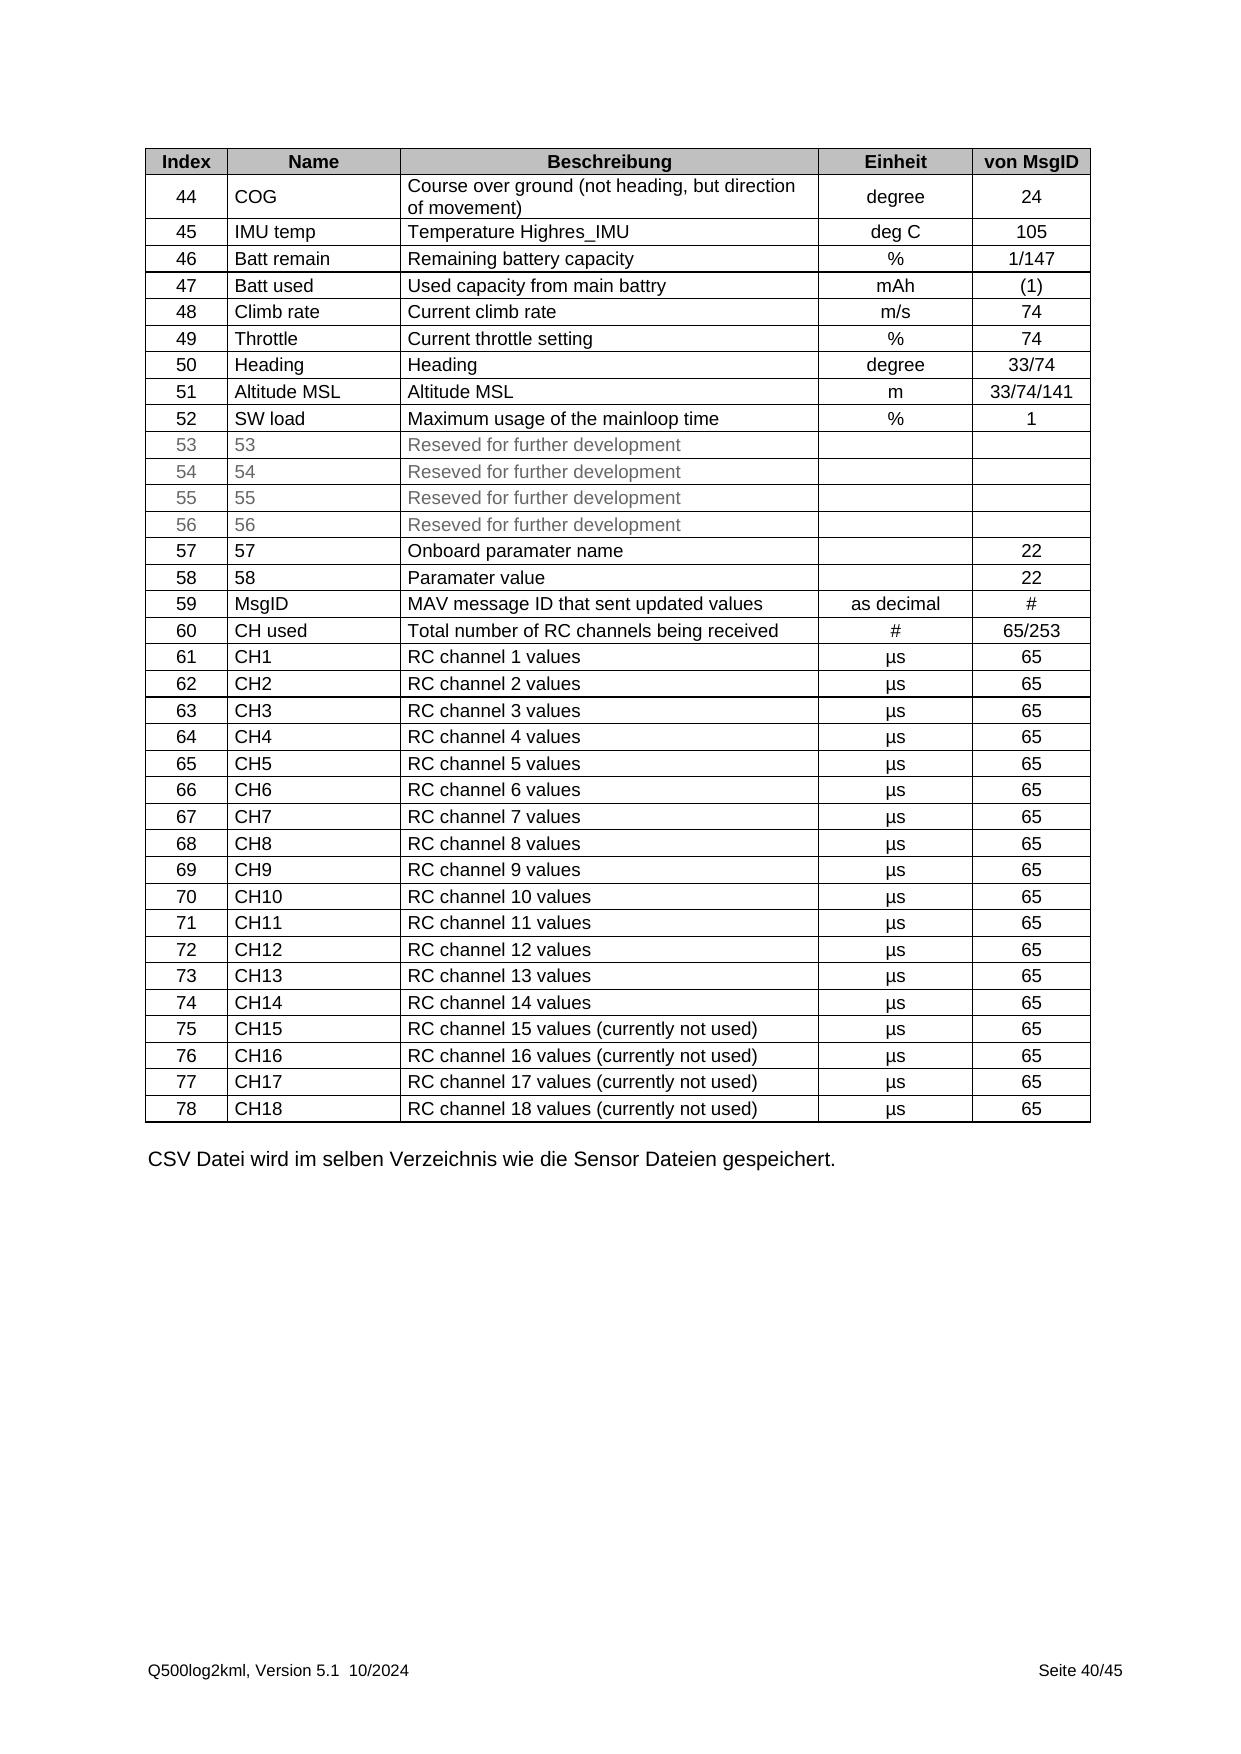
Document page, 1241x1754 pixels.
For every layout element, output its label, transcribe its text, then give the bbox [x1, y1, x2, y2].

table_cell SW load [228, 405, 400, 431]
table_cell 77 [146, 1069, 227, 1095]
table_cell degree [819, 175, 972, 218]
table_cell [819, 432, 972, 457]
table_cell Heading [228, 352, 400, 378]
table_cell µs [819, 777, 972, 803]
table_cell 65 [973, 910, 1090, 936]
table_cell RC channel 8 values [401, 830, 818, 856]
table_cell 78 [146, 1096, 227, 1121]
table_cell 58 [228, 565, 400, 590]
table_cell as decimal [819, 591, 972, 617]
table_cell CH10 [228, 884, 400, 909]
table_cell CH7 [228, 804, 400, 829]
table_cell RC channel 18 values (currently not used) [401, 1096, 818, 1121]
table_cell CH13 [228, 963, 400, 989]
table_cell Altitude MSL [228, 379, 400, 404]
table_cell 65 [973, 1069, 1090, 1095]
table_cell RC channel 17 values (currently not used) [401, 1069, 818, 1095]
table_cell 65 [973, 884, 1090, 909]
table_cell 65 [973, 857, 1090, 882]
table_cell 50 [146, 352, 227, 378]
table_cell [973, 459, 1090, 484]
table_cell CH12 [228, 937, 400, 962]
table_cell CH18 [228, 1096, 400, 1121]
table_cell 56 [228, 512, 400, 537]
table_cell RC channel 15 values (currently not used) [401, 1016, 818, 1042]
table_cell % [819, 405, 972, 431]
table_cell (1) [973, 273, 1090, 298]
table_cell 22 [973, 565, 1090, 590]
table_cell CH2 [228, 671, 400, 696]
table_cell µs [819, 1016, 972, 1042]
table_cell Throttle [228, 326, 400, 351]
table_cell CH9 [228, 857, 400, 882]
table_cell µs [819, 671, 972, 696]
table_cell mAh [819, 273, 972, 298]
table_cell µs [819, 990, 972, 1015]
table_cell 51 [146, 379, 227, 404]
table_cell CH used [228, 618, 400, 643]
table_header Beschreibung [401, 149, 818, 174]
table_cell RC channel 13 values [401, 963, 818, 989]
table_cell deg C [819, 219, 972, 245]
table_cell RC channel 16 values (currently not used) [401, 1043, 818, 1068]
table_cell Paramater value [401, 565, 818, 590]
table_cell RC channel 14 values [401, 990, 818, 1015]
table_cell 65 [973, 937, 1090, 962]
table_cell 64 [146, 724, 227, 749]
table_cell RC channel 1 values [401, 644, 818, 670]
table_cell 65 [973, 804, 1090, 829]
table_cell [819, 512, 972, 537]
table_cell 68 [146, 830, 227, 856]
table_cell 73 [146, 963, 227, 989]
table_cell 57 [228, 538, 400, 564]
table_cell Total number of RC channels being received [401, 618, 818, 643]
table_cell [819, 538, 972, 564]
table_header von MsgID [973, 149, 1090, 174]
table_cell CH8 [228, 830, 400, 856]
table_cell 65 [973, 724, 1090, 749]
table_cell 33/74 [973, 352, 1090, 378]
table_cell 33/74/141 [973, 379, 1090, 404]
table_cell µs [819, 751, 972, 776]
table_cell 59 [146, 591, 227, 617]
table_cell 65 [973, 644, 1090, 670]
table_cell 57 [146, 538, 227, 564]
table_cell CH15 [228, 1016, 400, 1042]
table_cell 65 [973, 751, 1090, 776]
table_cell 52 [146, 405, 227, 431]
table_cell 47 [146, 273, 227, 298]
table_cell 65/253 [973, 618, 1090, 643]
table_cell 55 [228, 485, 400, 511]
table_cell m/s [819, 299, 972, 324]
table_cell % [819, 246, 972, 271]
table_cell Reseved for further development [401, 485, 818, 511]
table_cell µs [819, 644, 972, 670]
table_cell Climb rate [228, 299, 400, 324]
table_cell 65 [146, 751, 227, 776]
table_cell 65 [973, 777, 1090, 803]
table_cell [819, 565, 972, 590]
table_cell 24 [973, 175, 1090, 218]
table_cell µs [819, 804, 972, 829]
table_cell 65 [973, 1096, 1090, 1121]
table_cell 72 [146, 937, 227, 962]
table_cell CH3 [228, 698, 400, 723]
table_cell µs [819, 1096, 972, 1121]
table_cell # [819, 618, 972, 643]
table_cell Temperature Highres_IMU [401, 219, 818, 245]
table_cell µs [819, 884, 972, 909]
table_cell 65 [973, 671, 1090, 696]
table_cell Used capacity from main battry [401, 273, 818, 298]
table_cell CH17 [228, 1069, 400, 1095]
table_cell 75 [146, 1016, 227, 1042]
table_cell RC channel 11 values [401, 910, 818, 936]
table_cell 46 [146, 246, 227, 271]
table_cell 74 [973, 299, 1090, 324]
table_cell 44 [146, 175, 227, 218]
table_cell 45 [146, 219, 227, 245]
table_cell Reseved for further development [401, 512, 818, 537]
table_header Index [146, 149, 227, 174]
table_cell RC channel 5 values [401, 751, 818, 776]
table_cell 58 [146, 565, 227, 590]
table_cell CH6 [228, 777, 400, 803]
table_cell [973, 485, 1090, 511]
table_cell CH4 [228, 724, 400, 749]
table_cell µs [819, 724, 972, 749]
table_cell 65 [973, 830, 1090, 856]
table_cell 71 [146, 910, 227, 936]
table_cell RC channel 12 values [401, 937, 818, 962]
table_cell Reseved for further development [401, 432, 818, 457]
table_cell CH5 [228, 751, 400, 776]
table_cell 105 [973, 219, 1090, 245]
table_cell 70 [146, 884, 227, 909]
table_cell Remaining battery capacity [401, 246, 818, 271]
table_cell 49 [146, 326, 227, 351]
table_cell [973, 512, 1090, 537]
table_cell Onboard paramater name [401, 538, 818, 564]
table_cell 62 [146, 671, 227, 696]
table_cell RC channel 7 values [401, 804, 818, 829]
table_cell RC channel 2 values [401, 671, 818, 696]
table_cell 48 [146, 299, 227, 324]
table_cell µs [819, 830, 972, 856]
table_cell µs [819, 963, 972, 989]
table_cell CH16 [228, 1043, 400, 1068]
table_cell 22 [973, 538, 1090, 564]
table_cell COG [228, 175, 400, 218]
table_cell 67 [146, 804, 227, 829]
table_cell 65 [973, 1043, 1090, 1068]
table_cell 1/147 [973, 246, 1090, 271]
table_cell MsgID [228, 591, 400, 617]
table_cell RC channel 6 values [401, 777, 818, 803]
table_cell 65 [973, 698, 1090, 723]
table_cell 1 [973, 405, 1090, 431]
table_cell 65 [973, 990, 1090, 1015]
table_cell Altitude MSL [401, 379, 818, 404]
table_cell Reseved for further development [401, 459, 818, 484]
table_cell 66 [146, 777, 227, 803]
table_cell 76 [146, 1043, 227, 1068]
table_cell 56 [146, 512, 227, 537]
table_cell µs [819, 857, 972, 882]
table_cell µs [819, 1043, 972, 1068]
table_cell IMU temp [228, 219, 400, 245]
text CSV Datei wird im selben Verzeichnis wie die Sensor Dateien gespeichert. [148, 1146, 1093, 1170]
table_cell µs [819, 698, 972, 723]
table_cell µs [819, 937, 972, 962]
table_cell MAV message ID that sent updated values [401, 591, 818, 617]
table_cell degree [819, 352, 972, 378]
table_cell 63 [146, 698, 227, 723]
table_cell [819, 459, 972, 484]
table_cell Batt used [228, 273, 400, 298]
table_cell 55 [146, 485, 227, 511]
table_cell 54 [146, 459, 227, 484]
table_cell % [819, 326, 972, 351]
table_cell # [973, 591, 1090, 617]
table_cell 53 [228, 432, 400, 457]
table_cell RC channel 10 values [401, 884, 818, 909]
table_cell 74 [973, 326, 1090, 351]
table_cell 53 [146, 432, 227, 457]
table_cell µs [819, 1069, 972, 1095]
table_cell [819, 485, 972, 511]
table_cell 61 [146, 644, 227, 670]
table_cell 69 [146, 857, 227, 882]
table_cell CH11 [228, 910, 400, 936]
table_cell [973, 432, 1090, 457]
table_cell Course over ground (not heading, but direction of movement) [401, 175, 818, 218]
table_cell 54 [228, 459, 400, 484]
table_cell 60 [146, 618, 227, 643]
table_cell 74 [146, 990, 227, 1015]
table_cell m [819, 379, 972, 404]
table_header Name [228, 149, 400, 174]
table_cell Current throttle setting [401, 326, 818, 351]
table_cell RC channel 3 values [401, 698, 818, 723]
table_cell RC channel 4 values [401, 724, 818, 749]
table_cell Heading [401, 352, 818, 378]
table_cell CH14 [228, 990, 400, 1015]
table_cell Maximum usage of the mainloop time [401, 405, 818, 431]
table_cell RC channel 9 values [401, 857, 818, 882]
table_cell Batt remain [228, 246, 400, 271]
table_cell Current climb rate [401, 299, 818, 324]
table_cell CH1 [228, 644, 400, 670]
table_cell 65 [973, 963, 1090, 989]
table_header Einheit [819, 149, 972, 174]
table_cell µs [819, 910, 972, 936]
table_cell 65 [973, 1016, 1090, 1042]
